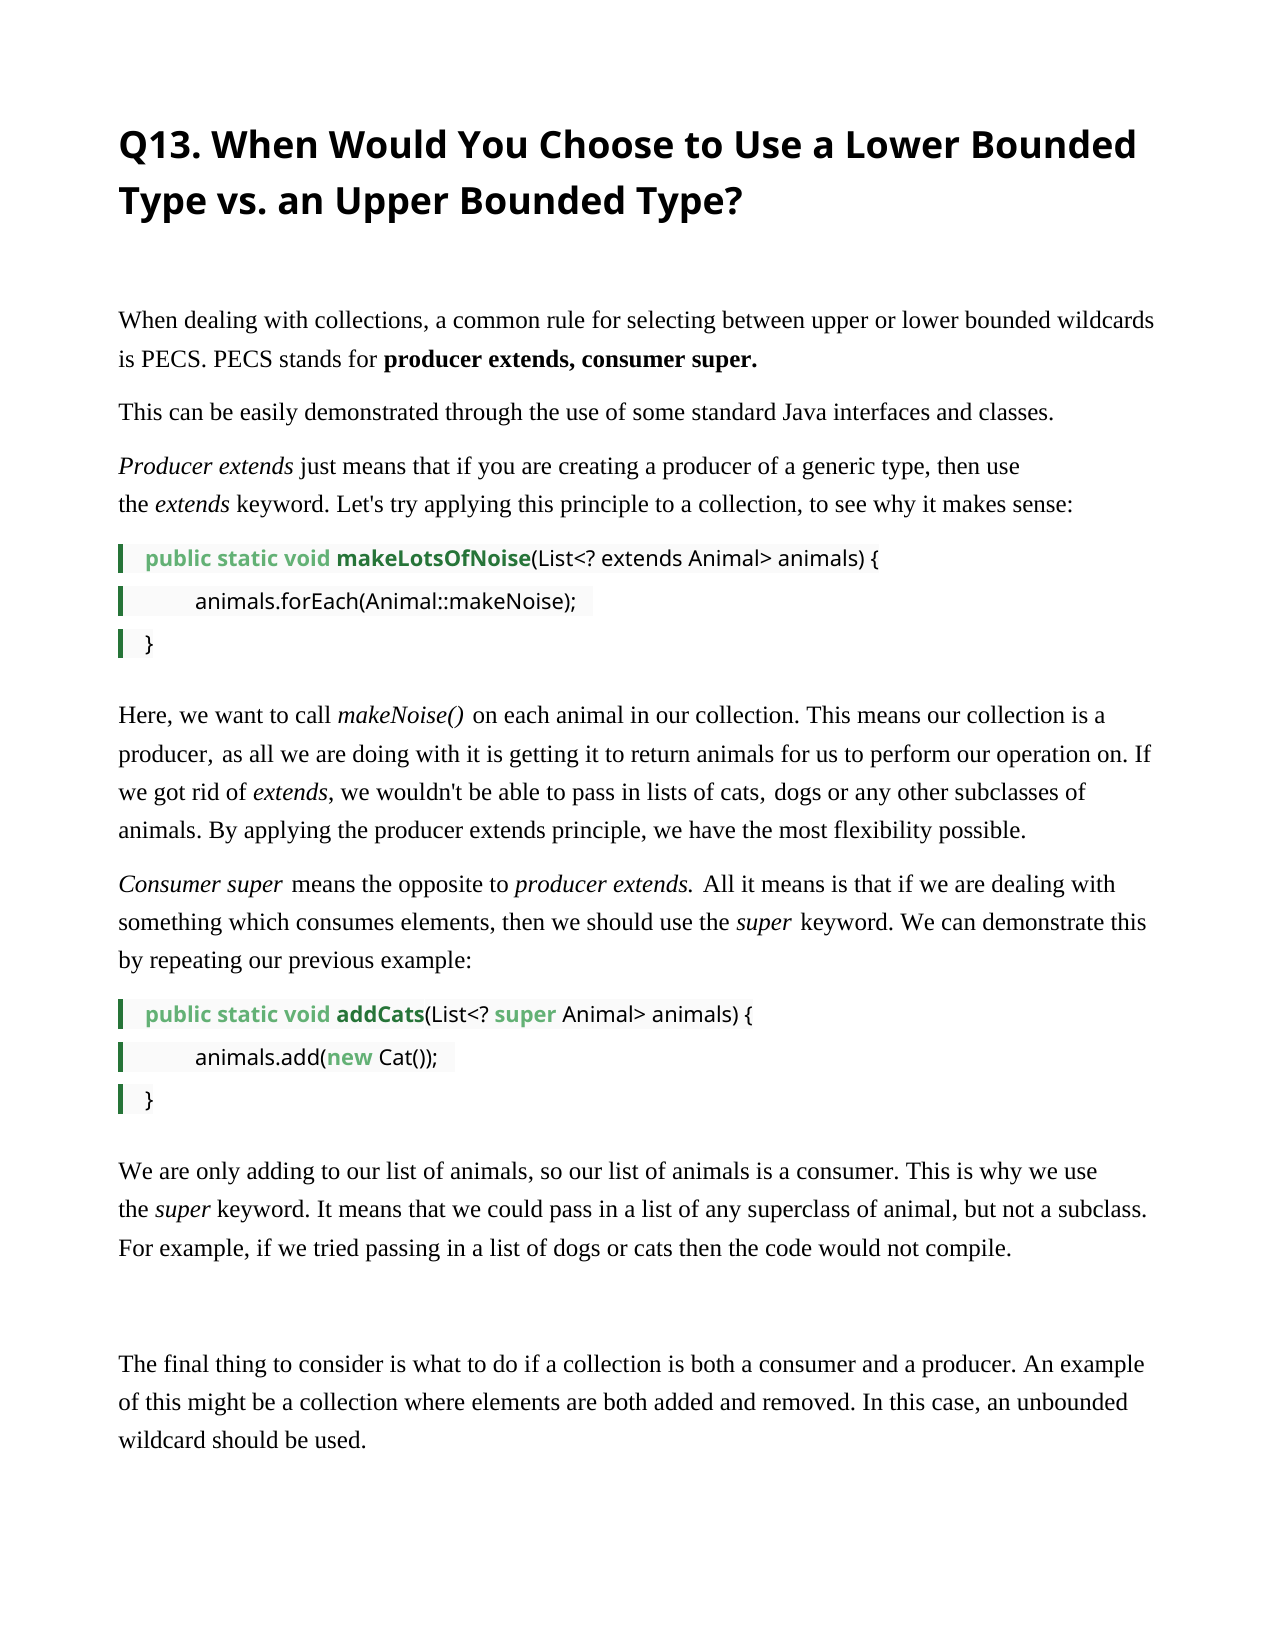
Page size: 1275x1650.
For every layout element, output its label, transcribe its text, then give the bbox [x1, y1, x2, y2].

text The final thing to consider is what to do if a collection is both a consumer and a producer. An example of this might be a collection where elements are both added and removed. In this case, an unbounded wildcard should be used. [118, 1349, 1157, 1454]
text Producer extends just means that if you are creating a producer of a generic type, then use the extends keyword. Let's try applying this principle to a collection, to see why it makes sense: [118, 451, 1157, 518]
subtitle Q13. When Would You Choose to Use a Lower Bounded Type vs. an Upper Bounded Type? [118, 118, 1157, 225]
text When dealing with collections, a common rule for selecting between upper or lower bounded wildcards is PECS. PECS stands for producer extends, consumer super. [118, 305, 1157, 372]
text Here, we want to call makeNoise() on each animal in our collection. This means our collection is a producer, as all we are doing with it is getting it to return animals for us to perform our operation on. If we got rid of extends, we wouldn't be able to pass in lists of cats, dogs or any other subclasses of animals. By applying the producer extends principle, we have the most flexibility possible. [118, 700, 1157, 844]
text This can be easily demonstrated through the use of some standard Java interfaces and classes. [118, 397, 1157, 426]
text } [123, 1084, 1157, 1114]
text animals.add(new Cat()); [123, 1042, 1157, 1072]
text We are only adding to our list of animals, so our list of animals is a consumer. This is why we use the super keyword. It means that we could pass in a list of any superclass of animal, but not a subclass. For example, if we tried passing in a list of dogs or cats then the code would not compile. [118, 1156, 1157, 1261]
text animals.forEach(Animal::makeNoise); [123, 586, 1157, 616]
text } [118, 628, 1157, 658]
text Consumer super means the opposite to producer extends. All it means is that if we are dealing with something which consumes elements, then we should use the super keyword. We can demonstrate this by repeating our previous example: [118, 869, 1157, 974]
text public static void addCats(List<? super Animal> animals) { [123, 999, 1157, 1029]
text public static void makeLotsOfNoise(List<? extends Animal> animals) { [118, 543, 1157, 573]
